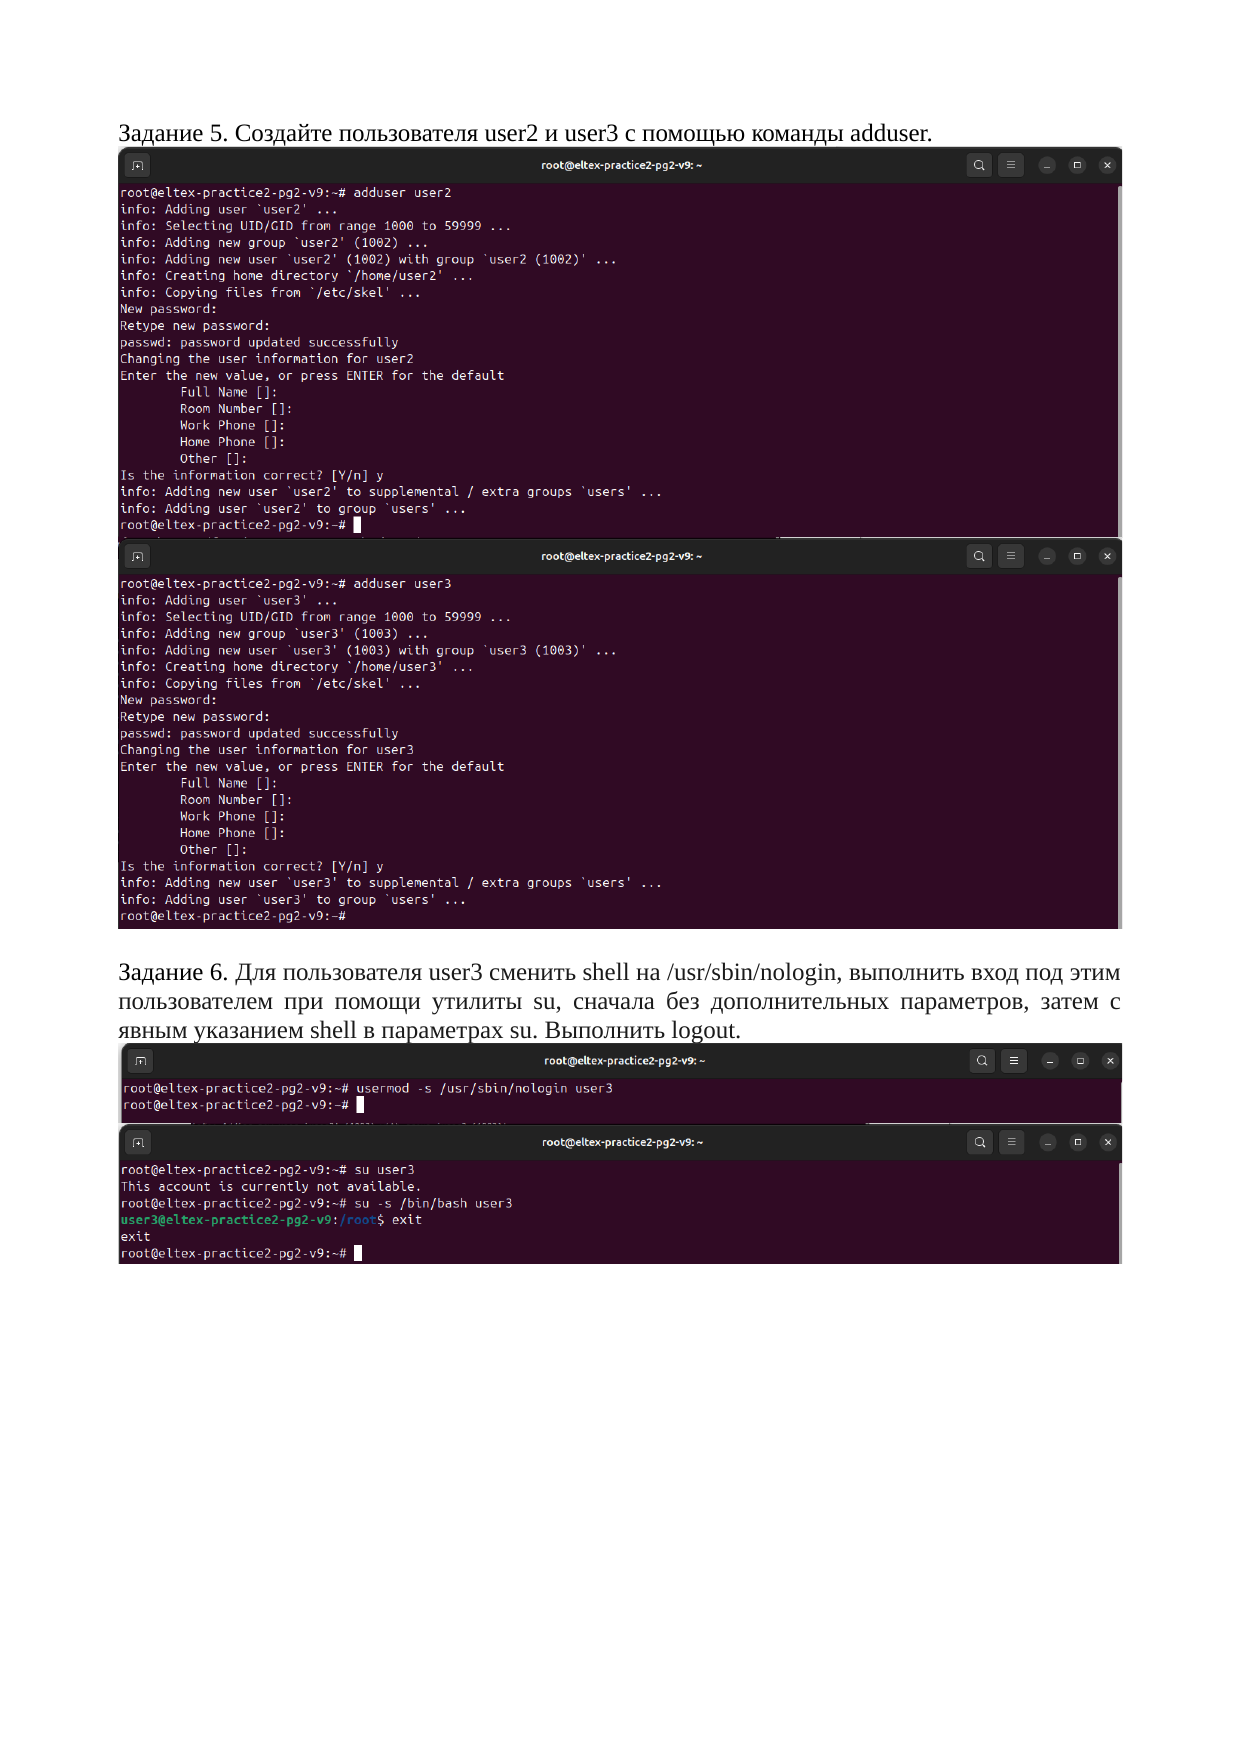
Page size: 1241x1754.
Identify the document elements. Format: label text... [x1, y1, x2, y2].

text Задание 5. Создайте пользователя user2 и user3 с помощью команды adduser. [118, 118, 1122, 146]
picture [118, 146, 1123, 929]
text Задание 6. Для пользователя user3 сменить shell на /usr/sbin/nologin, выполнить вход под этим пользователем при помощи утилиты su, сначала без дополнительных параметров, затем с явным указанием shell в параметрах su. Выполнить logout. [118, 957, 1122, 1043]
picture [118, 1043, 1123, 1264]
